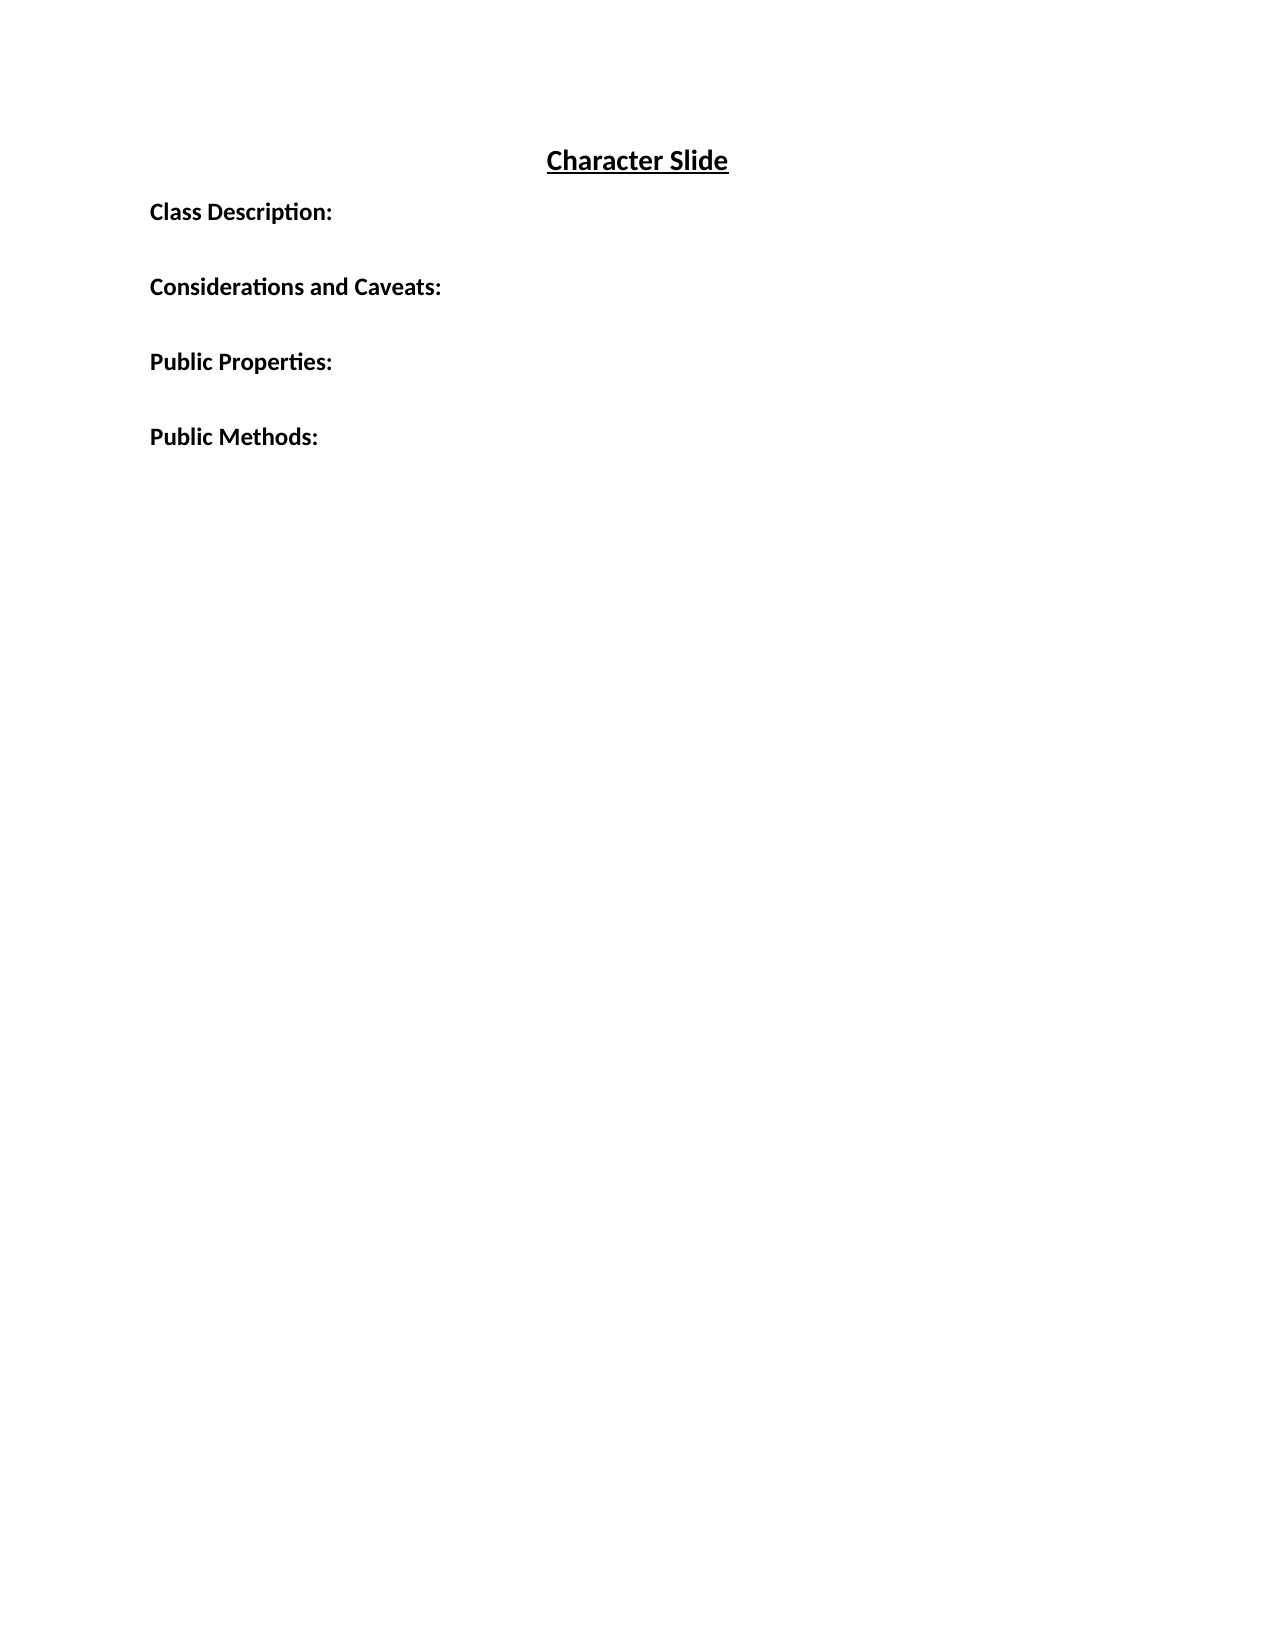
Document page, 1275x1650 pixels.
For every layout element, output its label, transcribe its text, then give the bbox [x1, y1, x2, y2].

text Class Description: [150, 200, 1125, 225]
text Public Properties: [150, 350, 1125, 375]
text Character Slide [150, 150, 1125, 175]
text Considerations and Caveats: [150, 275, 1125, 300]
text Public Methods: [150, 425, 1125, 450]
